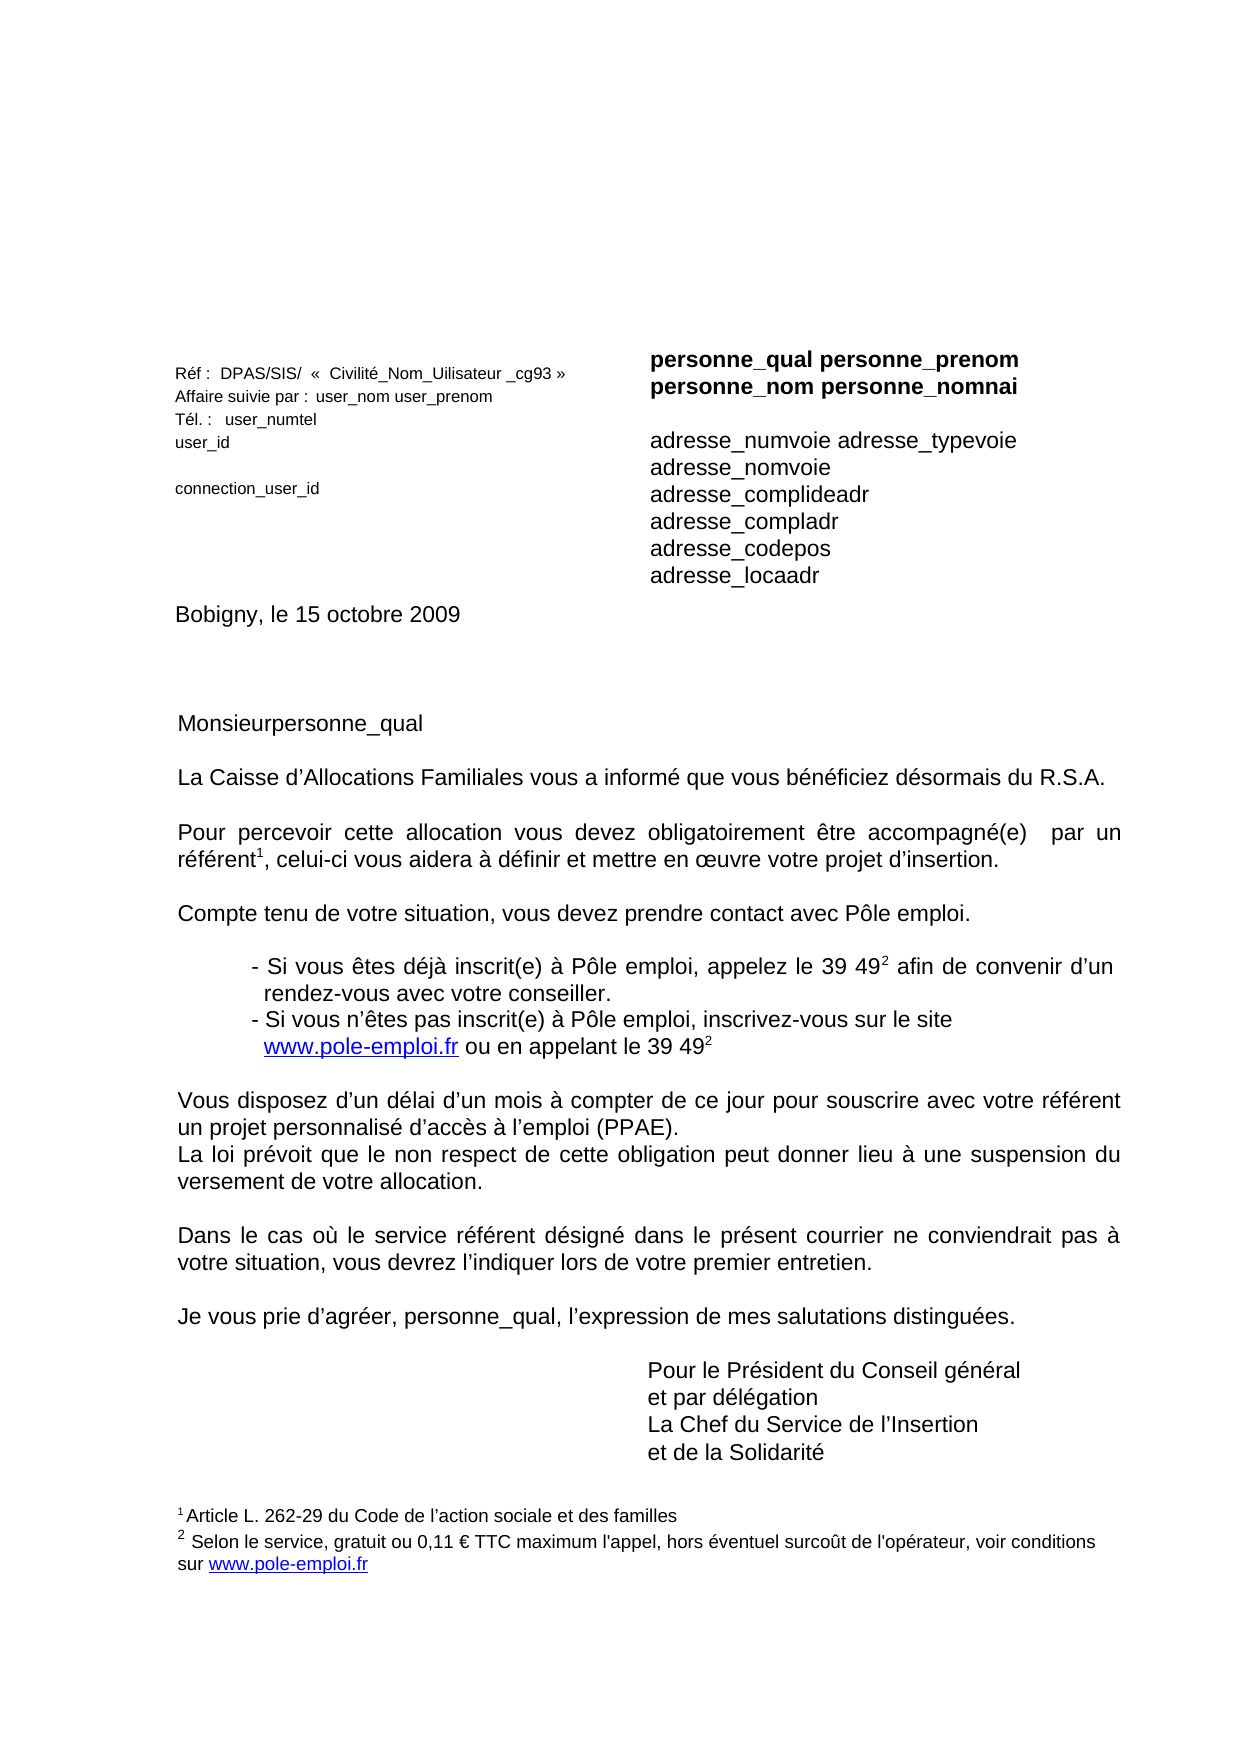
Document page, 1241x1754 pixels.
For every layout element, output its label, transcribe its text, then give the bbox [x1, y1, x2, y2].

text Pour le Président du Conseil général [647, 1356, 1122, 1383]
table_cell user_nom user_prenom [316, 384, 620, 407]
table_cell Affaire suivie par : [175, 384, 316, 407]
text - Si vous êtes déjà inscrit(e) à Pôle emploi, appelez le 39 492 afin de convenir d’un rendez-vous avec votre conseiller. [177, 953, 1122, 1006]
table_header [620, 244, 1123, 327]
table_cell Bobigny, le 15 octobre 2009 [175, 601, 1123, 628]
text Compte tenu de votre situation, vous devez prendre contact avec Pôle emploi. [177, 899, 1122, 926]
text Dans le cas où le service référent désigné dans le présent courrier ne conviendrait pas à votre situation, vous devrez l’indiquer lors de votre premier entretien. [177, 1221, 1122, 1275]
text Vous disposez d’un délai d’un mois à compter de ce jour pour souscrire avec votre référent un projet personnalisé d’accès à l’emploi (PPAE). [177, 1086, 1122, 1141]
text Monsieurpersonne_qual [177, 709, 1122, 736]
table_cell Tél. : [175, 407, 220, 430]
table_header [175, 244, 620, 327]
table_cell Réf : [175, 361, 220, 384]
table_cell [620, 345, 650, 588]
text La loi prévoit que le non respect de cette obligation peut donner lieu à une suspension du versement de votre allocation. [177, 1141, 1122, 1195]
table_cell DPAS/SIS/ « Civilité_Nom_Uilisateur _cg93 » [220, 361, 620, 384]
text et de la Solidarité [647, 1438, 1122, 1465]
table_cell personne_qual personne_prenom personne_nom personne_nomnai adresse_numvoie adresse_typevoie adresse_nomvoie adresse_complideadr adresse_compladr adresse_codepos adresse_locaadr [650, 345, 1123, 588]
table_cell [175, 345, 620, 361]
table_cell [175, 327, 1123, 345]
text Je vous prie d’agréer, personne_qual, l’expression de mes salutations distinguées. [177, 1302, 1122, 1329]
table_cell user_numtel [220, 407, 620, 430]
text www.pole-emploi.fr ou en appelant le 39 492 [177, 1032, 1122, 1059]
text - Si vous n’êtes pas inscrit(e) à Pôle emploi, inscrivez-vous sur le site [176, 1006, 1122, 1032]
table_cell user_id connection_user_id [175, 430, 620, 588]
text Pour percevoir cette allocation vous devez obligatoirement être accompagné(e) par un référent1, celui-ci vous aidera à définir et mettre en œuvre votre projet d’insertion. [177, 818, 1122, 872]
text La Caisse d’Allocations Familiales vous a informé que vous bénéficiez désormais du R.S.A. [177, 763, 1122, 791]
table_cell [175, 589, 1123, 601]
text La Chef du Service de l’Insertion [647, 1411, 1122, 1438]
text et par délégation [647, 1383, 1122, 1411]
